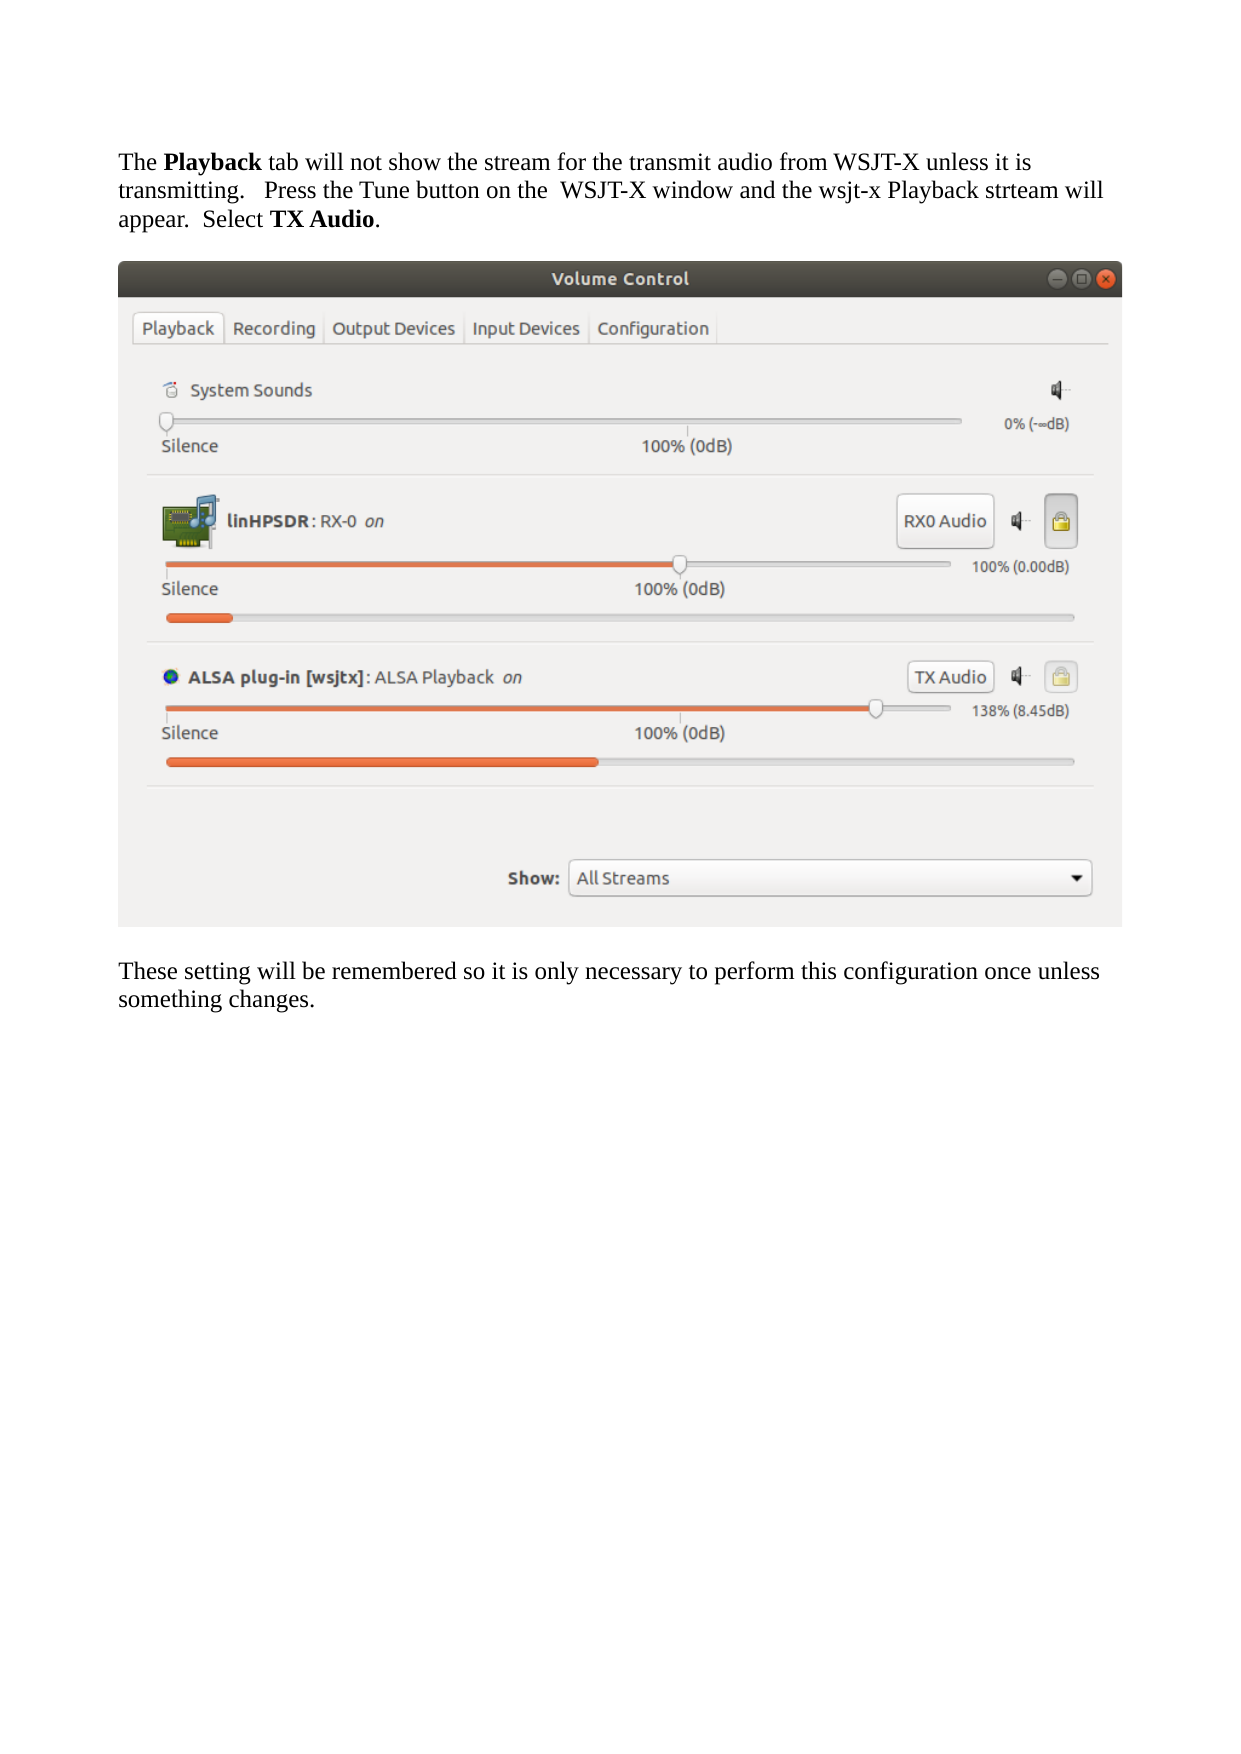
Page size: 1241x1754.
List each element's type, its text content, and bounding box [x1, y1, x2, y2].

text The Playback tab will not show the stream for the transmit audio from WSJT-X unless it is transmitting. Press the Tune button on the WSJT-X window and the wsjt-x Playback strteam will appear. Select TX Audio. [118, 147, 1122, 233]
picture [118, 261, 1123, 927]
text These setting will be remembered so it is only necessary to perform this configuration once unless something changes. [118, 956, 1122, 1013]
